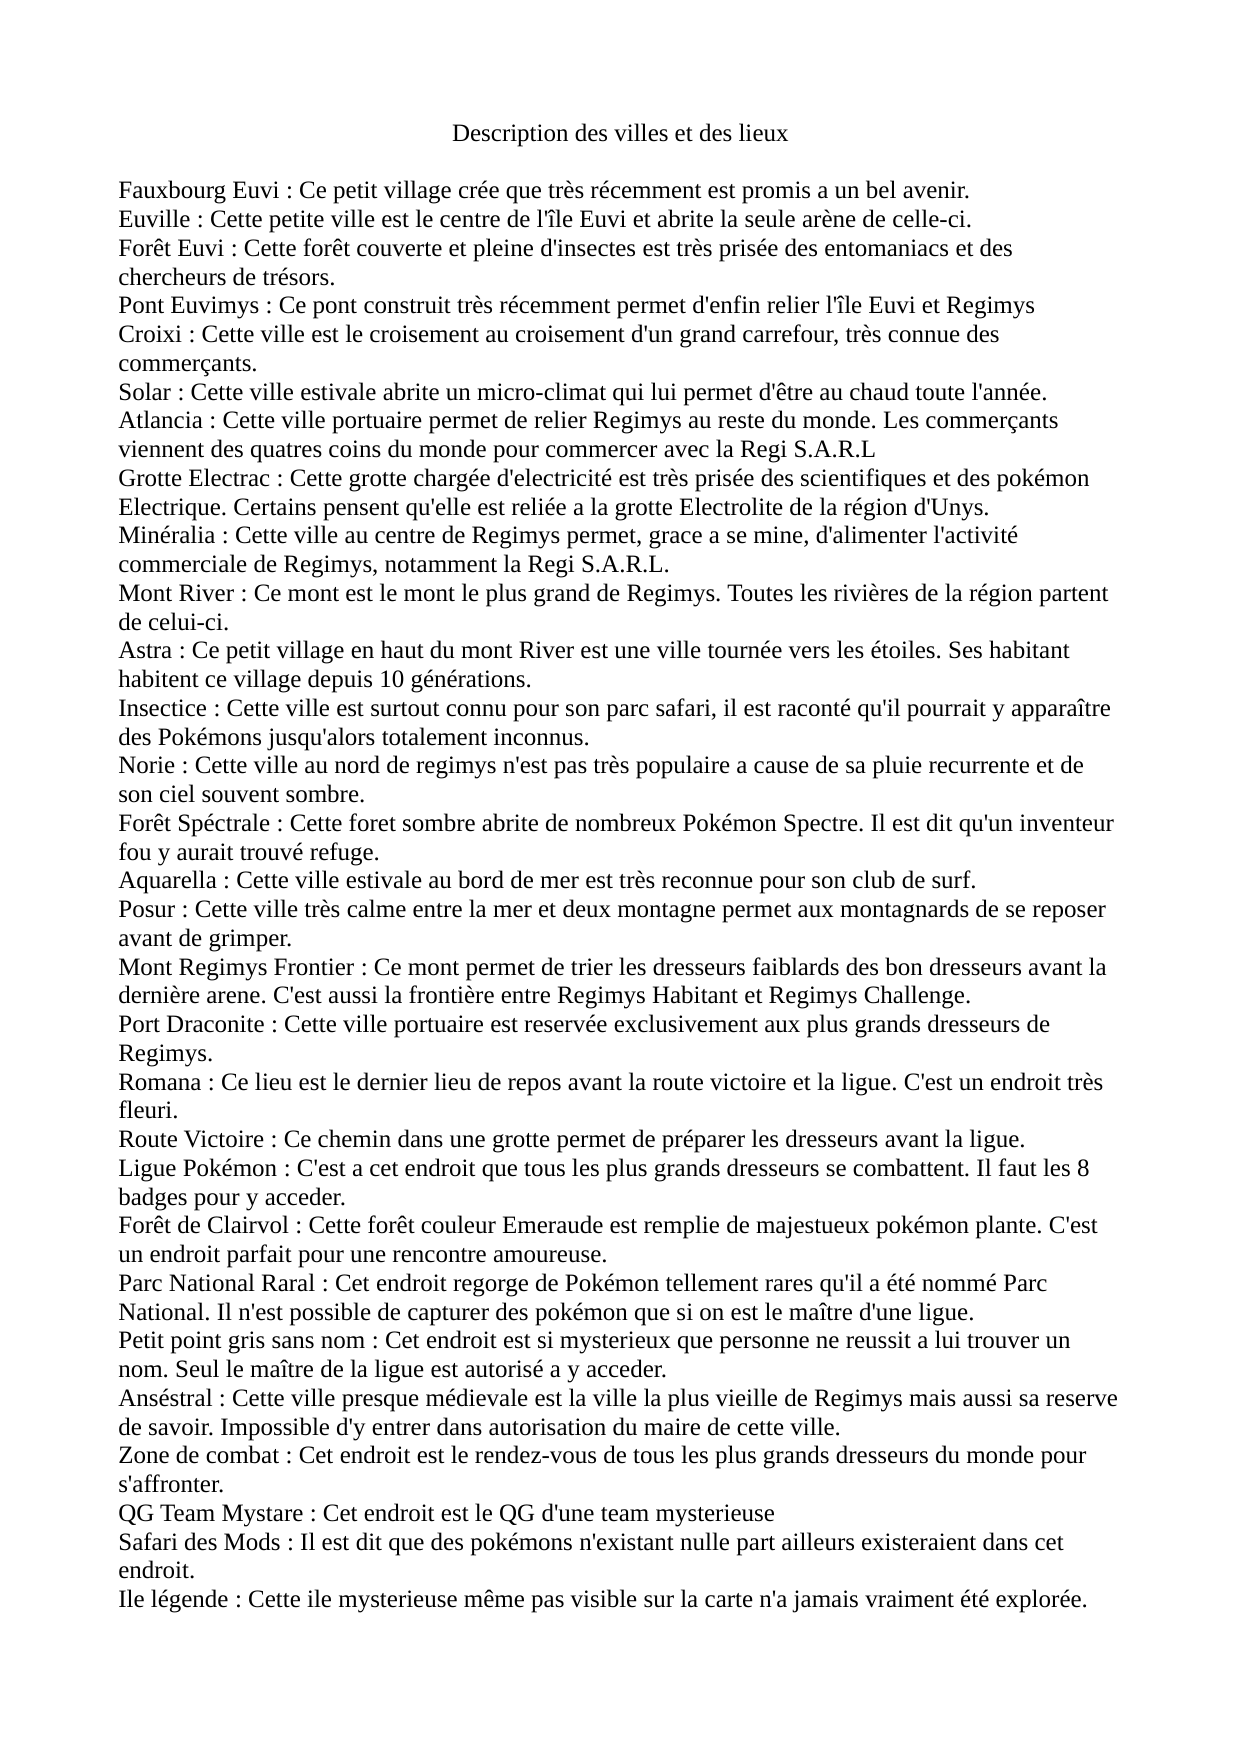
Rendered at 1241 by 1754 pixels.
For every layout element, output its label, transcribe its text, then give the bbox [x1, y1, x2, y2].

text Minéralia : Cette ville au centre de Regimys permet, grace a se mine, d'alimenter l'activité commerciale de Regimys, notamment la Regi S.A.R.L. [118, 521, 1122, 578]
text QG Team Mystare : Cet endroit est le QG d'une team mysterieuse [118, 1498, 1122, 1527]
text Romana : Ce lieu est le dernier lieu de repos avant la route victoire et la ligue. C'est un endroit très fleuri. [118, 1067, 1122, 1124]
text Pont Euvimys : Ce pont construit très récemment permet d'enfin relier l'île Euvi et Regimys [118, 291, 1122, 319]
text Fauxbourg Euvi : Ce petit village crée que très récemment est promis a un bel avenir. [118, 176, 1122, 204]
text Croixi : Cette ville est le croisement au croisement d'un grand carrefour, très connue des commerçants. [118, 319, 1122, 377]
text Aquarella : Cette ville estivale au bord de mer est très reconnue pour son club de surf. [118, 866, 1122, 894]
text Forêt Spéctrale : Cette foret sombre abrite de nombreux Pokémon Spectre. Il est dit qu'un inventeur fou y aurait trouvé refuge. [118, 808, 1122, 866]
text Parc National Raral : Cet endroit regorge de Pokémon tellement rares qu'il a été nommé Parc National. Il n'est possible de capturer des pokémon que si on est le maître d'une ligue. [118, 1268, 1122, 1326]
text Posur : Cette ville très calme entre la mer et deux montagne permet aux montagnards de se reposer avant de grimper. [118, 894, 1122, 952]
text Euville : Cette petite ville est le centre de l'île Euvi et abrite la seule arène de celle-ci. [118, 204, 1122, 233]
text Mont Regimys Frontier : Ce mont permet de trier les dresseurs faiblards des bon dresseurs avant la dernière arene. C'est aussi la frontière entre Regimys Habitant et Regimys Challenge. [118, 952, 1122, 1009]
text Mont River : Ce mont est le mont le plus grand de Regimys. Toutes les rivières de la région partent de celui-ci. [118, 578, 1122, 636]
text Grotte Electrac : Cette grotte chargée d'electricité est très prisée des scientifiques et des pokémon Electrique. Certains pensent qu'elle est reliée a la grotte Electrolite de la région d'Unys. [118, 463, 1122, 521]
text Norie : Cette ville au nord de regimys n'est pas très populaire a cause de sa pluie recurrente et de son ciel souvent sombre. [118, 751, 1122, 808]
text Route Victoire : Ce chemin dans une grotte permet de préparer les dresseurs avant la ligue. [118, 1124, 1122, 1153]
text Solar : Cette ville estivale abrite un micro-climat qui lui permet d'être au chaud toute l'année. [118, 377, 1122, 406]
text Forêt de Clairvol : Cette forêt couleur Emeraude est remplie de majestueux pokémon plante. C'est un endroit parfait pour une rencontre amoureuse. [118, 1211, 1122, 1268]
text Astra : Ce petit village en haut du mont River est une ville tournée vers les étoiles. Ses habitant habitent ce village depuis 10 générations. [118, 636, 1122, 693]
text Anséstral : Cette ville presque médievale est la ville la plus vieille de Regimys mais aussi sa reserve de savoir. Impossible d'y entrer dans autorisation du maire de cette ville. [118, 1383, 1122, 1441]
text Description des villes et des lieux [118, 118, 1122, 147]
text Zone de combat : Cet endroit est le rendez-vous de tous les plus grands dresseurs du monde pour s'affronter. [118, 1441, 1122, 1498]
text Safari des Mods : Il est dit que des pokémons n'existant nulle part ailleurs existeraient dans cet endroit. [118, 1527, 1122, 1584]
text Ligue Pokémon : C'est a cet endroit que tous les plus grands dresseurs se combattent. Il faut les 8 badges pour y acceder. [118, 1153, 1122, 1211]
text Insectice : Cette ville est surtout connu pour son parc safari, il est raconté qu'il pourrait y apparaître des Pokémons jusqu'alors totalement inconnus. [118, 693, 1122, 751]
text Port Draconite : Cette ville portuaire est reservée exclusivement aux plus grands dresseurs de Regimys. [118, 1009, 1122, 1067]
text Atlancia : Cette ville portuaire permet de relier Regimys au reste du monde. Les commerçants viennent des quatres coins du monde pour commercer avec la Regi S.A.R.L [118, 406, 1122, 463]
text Forêt Euvi : Cette forêt couverte et pleine d'insectes est très prisée des entomaniacs et des chercheurs de trésors. [118, 233, 1122, 291]
text Ile légende : Cette ile mysterieuse même pas visible sur la carte n'a jamais vraiment été explorée. [118, 1584, 1122, 1613]
text Petit point gris sans nom : Cet endroit est si mysterieux que personne ne reussit a lui trouver un nom. Seul le maître de la ligue est autorisé a y acceder. [118, 1326, 1122, 1383]
